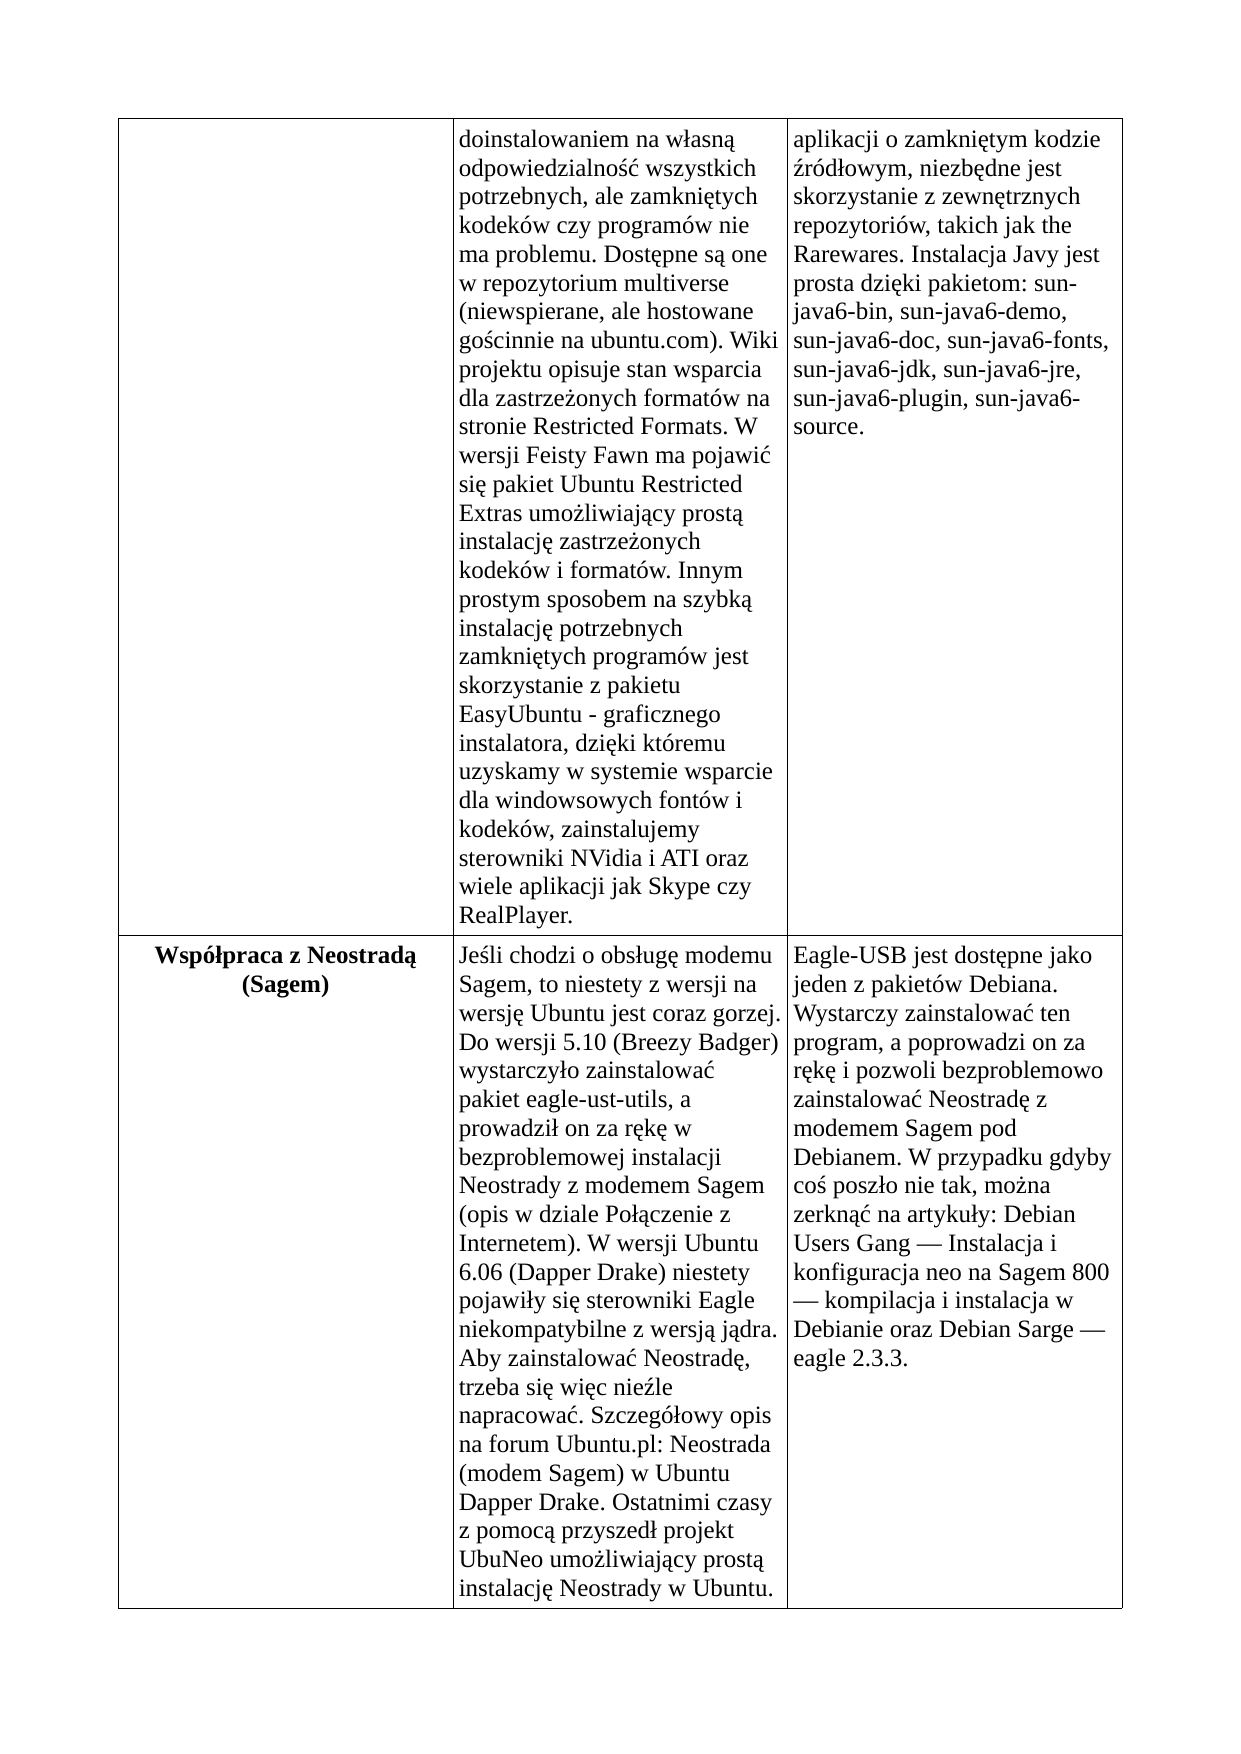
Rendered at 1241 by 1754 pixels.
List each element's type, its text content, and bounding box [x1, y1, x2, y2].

table_cell Jeśli chodzi o obsługę modemu Sagem, to niestety z wersji na wersję Ubuntu jest coraz gorzej. Do wersji 5.10 (Breezy Badger) wystarczyło zainstalować pakiet eagle-ust-utils, a prowadził on za rękę w bezproblemowej instalacji Neostrady z modemem Sagem (opis w dziale Połączenie z Internetem). W wersji Ubuntu 6.06 (Dapper Drake) niestety pojawiły się sterowniki Eagle niekompatybilne z wersją jądra. Aby zainstalować Neostradę, trzeba się więc nieźle napracować. Szczegółowy opis na forum Ubuntu.pl: Neostrada (modem Sagem) w Ubuntu Dapper Drake. Ostatnimi czasy z pomocą przyszedł projekt UbuNeo umożliwiający prostą instalację Neostrady w Ubuntu. [454, 936, 787, 1607]
table_cell Współpraca z Neostradą (Sagem) [119, 936, 453, 1607]
table_cell doinstalowaniem na własną odpowiedzialność wszystkich potrzebnych, ale zamkniętych kodeków czy programów nie ma problemu. Dostępne są one w repozytorium multiverse (niewspierane, ale hostowane gościnnie na ubuntu.com). Wiki projektu opisuje stan wsparcia dla zastrzeżonych formatów na stronie Restricted Formats. W wersji Feisty Fawn ma pojawić się pakiet Ubuntu Restricted Extras umożliwiający prostą instalację zastrzeżonych kodeków i formatów. Innym prostym sposobem na szybką instalację potrzebnych zamkniętych programów jest skorzystanie z pakietu EasyUbuntu - graficznego instalatora, dzięki któremu uzyskamy w systemie wsparcie dla windowsowych fontów i kodeków, zainstalujemy sterowniki NVidia i ATI oraz wiele aplikacji jak Skype czy RealPlayer. [454, 119, 787, 935]
table_cell [119, 119, 453, 935]
table_cell aplikacji o zamkniętym kodzie źródłowym, niezbędne jest skorzystanie z zewnętrznych repozytoriów, takich jak the Rarewares. Instalacja Javy jest prosta dzięki pakietom: sun-java6-bin, sun-java6-demo, sun-java6-doc, sun-java6-fonts, sun-java6-jdk, sun-java6-jre, sun-java6-plugin, sun-java6-source. [788, 119, 1122, 935]
table_cell Eagle-USB jest dostępne jako jeden z pakietów Debiana. Wystarczy zainstalować ten program, a poprowadzi on za rękę i pozwoli bezproblemowo zainstalować Neostradę z modemem Sagem pod Debianem. W przypadku gdyby coś poszło nie tak, można zerknąć na artykuły: Debian Users Gang — Instalacja i konfiguracja neo na Sagem 800 — kompilacja i instalacja w Debianie oraz Debian Sarge — eagle 2.3.3. [788, 936, 1122, 1607]
